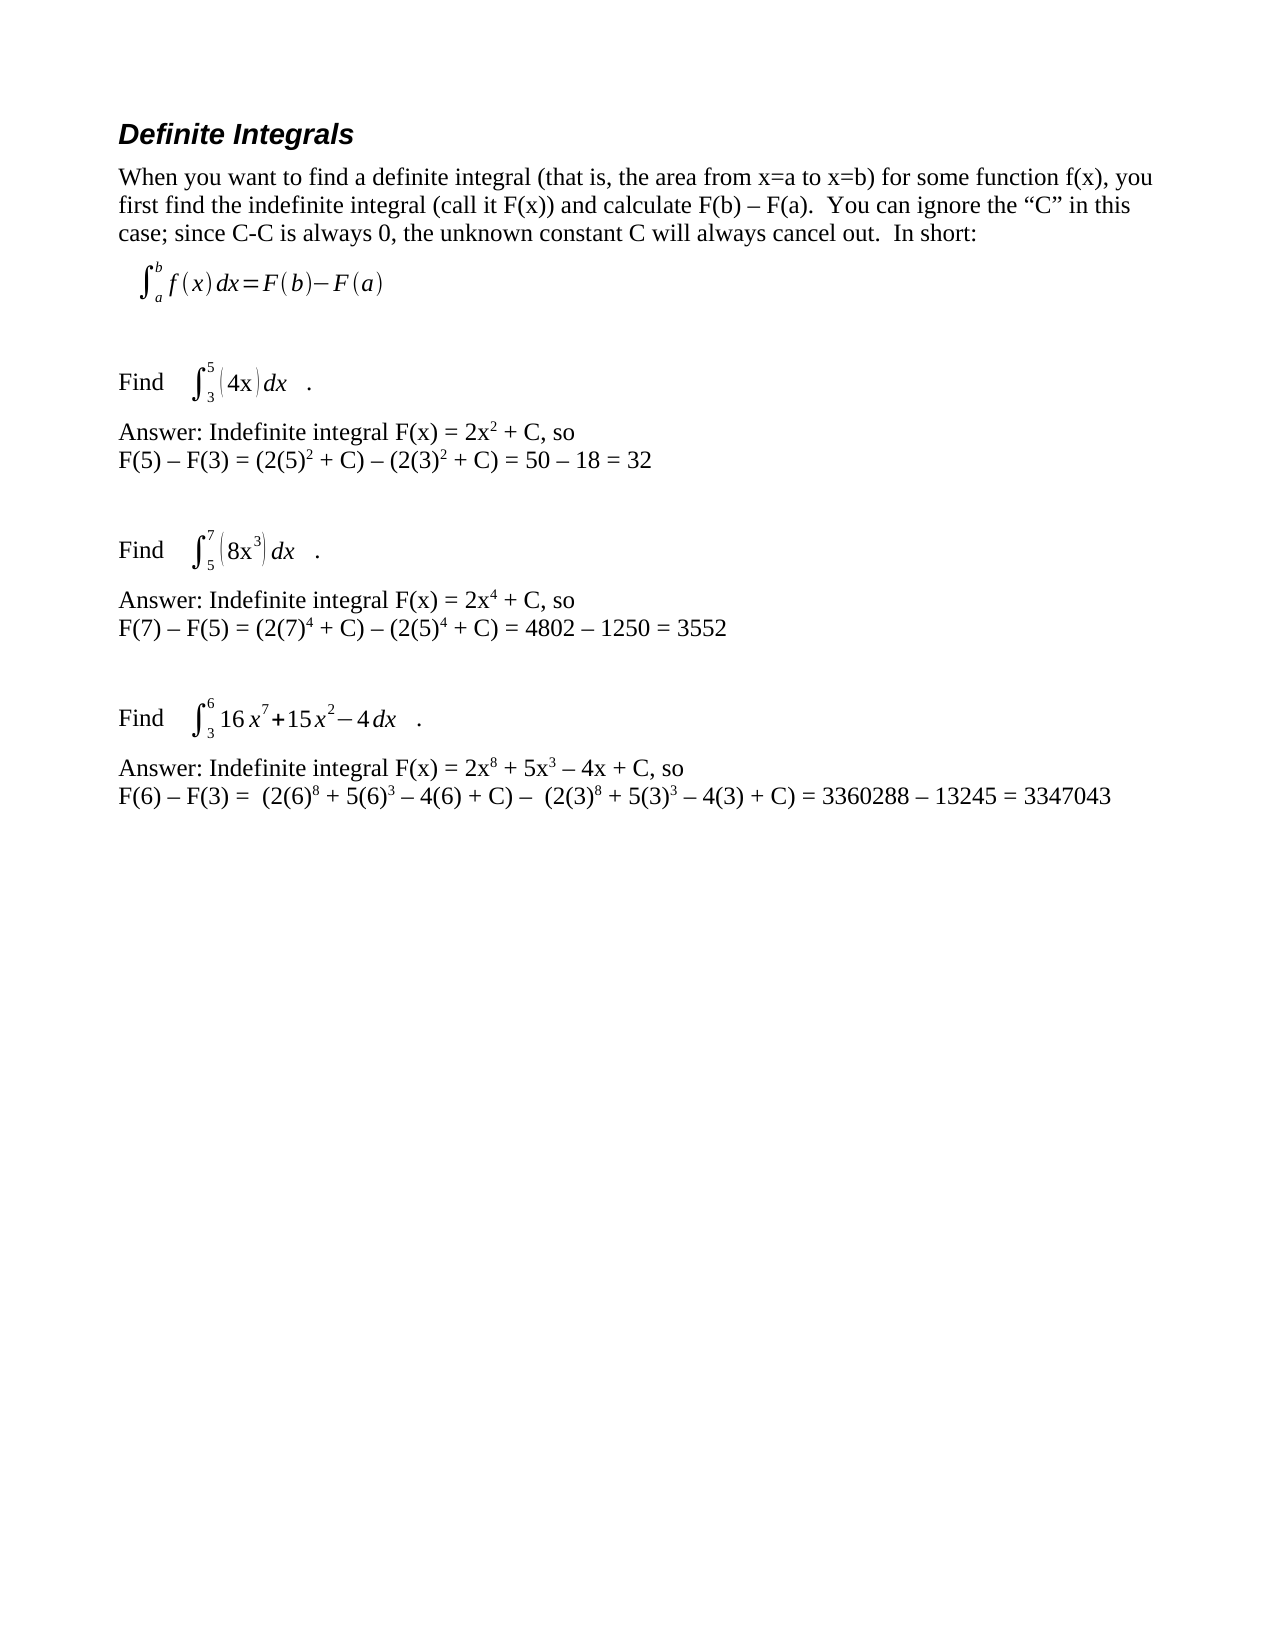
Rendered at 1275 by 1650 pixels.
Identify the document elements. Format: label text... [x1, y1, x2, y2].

text Find . [118, 527, 1157, 574]
text When you want to find a definite integral (that is, the area from x=a to x=b) for some function f(x), you first find the indefinite integral (call it F(x)) and calculate F(b) – F(a). You can ignore the “C” in this case; since C-C is always 0, the unknown constant C will always cancel out. In short: [118, 163, 1157, 246]
text Answer: Indefinite integral F(x) = 2x2 + C, so F(5) – F(3) = (2(5)2 + C) – (2(3)2 + C) = 50 – 18 = 32 [118, 418, 1157, 474]
subtitle Definite Integrals [118, 118, 1157, 151]
text Find . [118, 359, 1157, 406]
text Find . [118, 694, 1157, 742]
text Answer: Indefinite integral F(x) = 2x4 + C, so F(7) – F(5) = (2(7)4 + C) – (2(5)4 + C) = 4802 – 1250 = 3552 [118, 586, 1157, 642]
text Answer: Indefinite integral F(x) = 2x8 + 5x3 – 4x + C, so F(6) – F(3) = (2(6)8 + 5(6)3 – 4(6) + C) – (2(3)8 + 5(3)3 – 4(3) + C) = 3360288 – 13245 = 3347043 [118, 754, 1157, 810]
